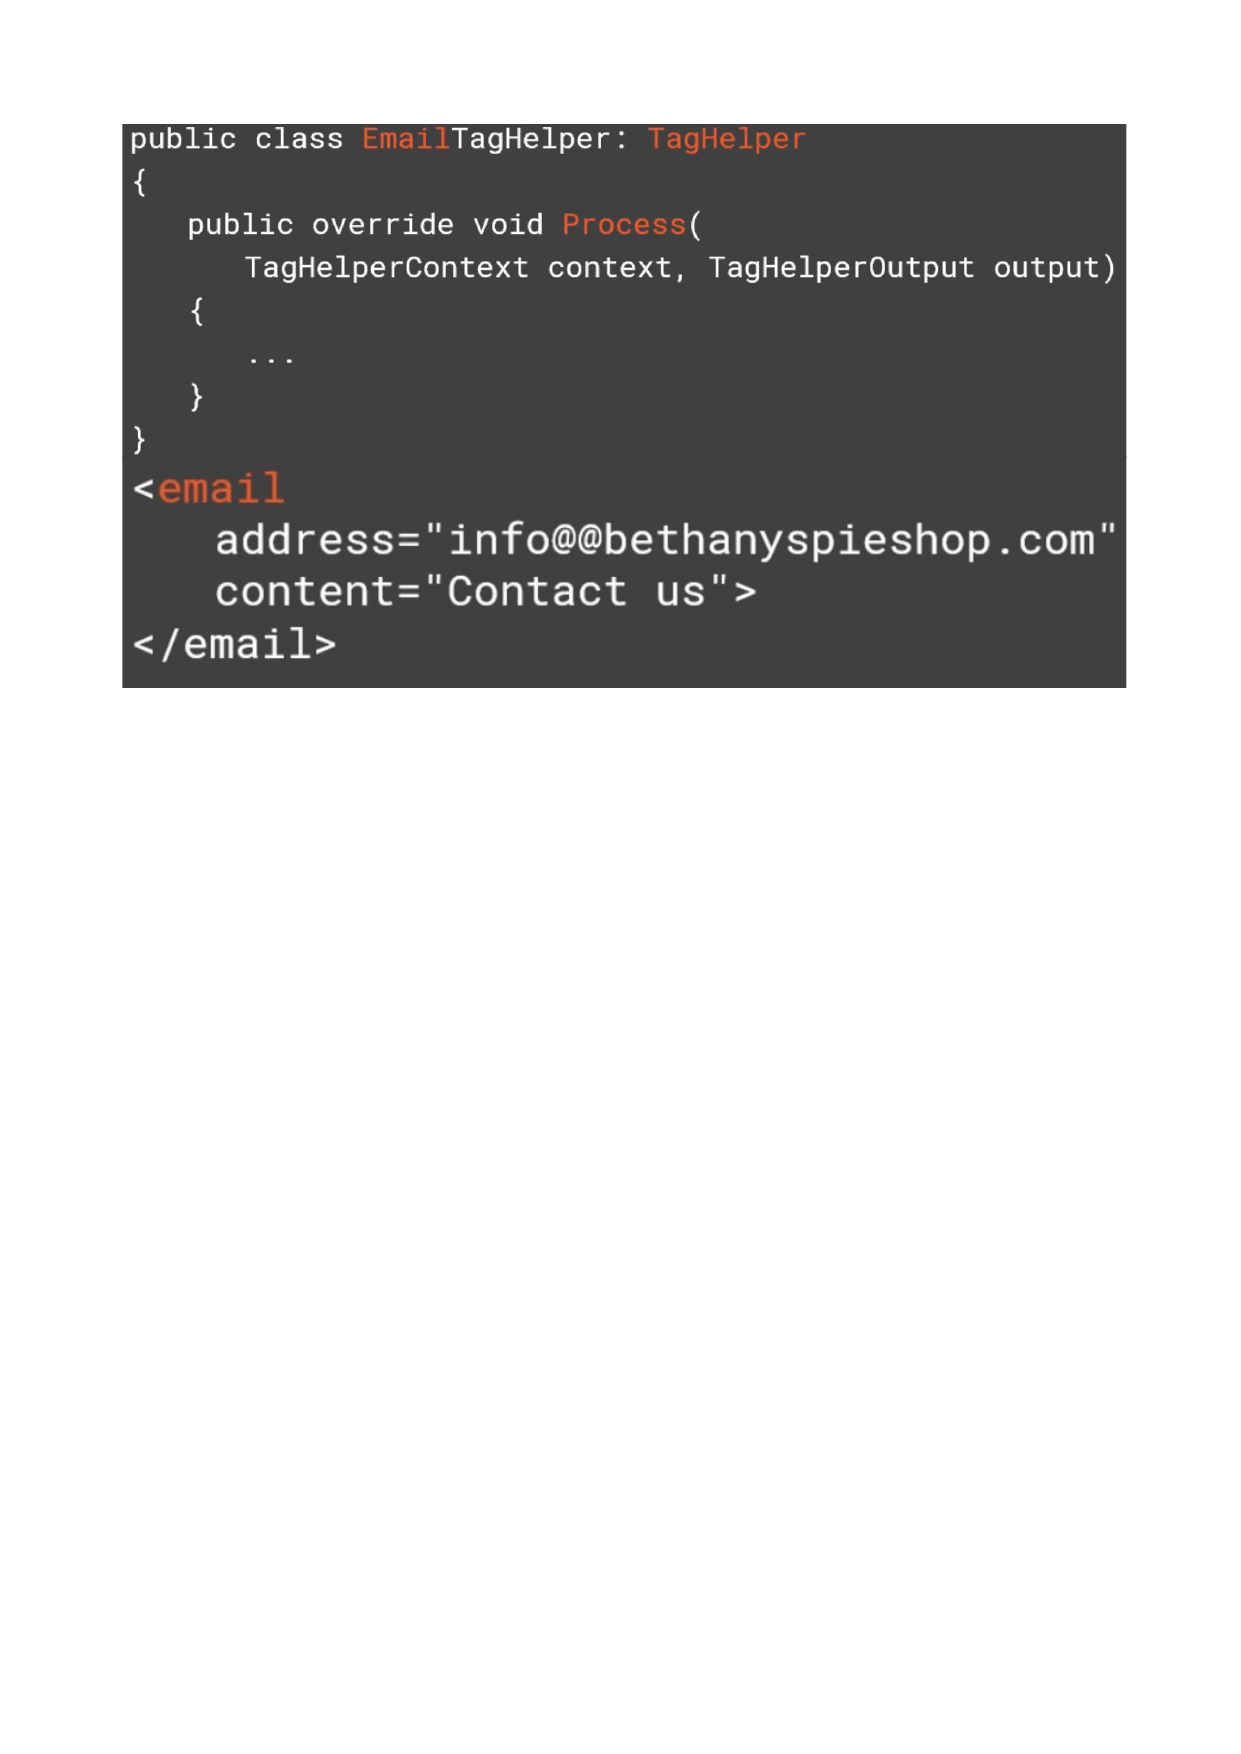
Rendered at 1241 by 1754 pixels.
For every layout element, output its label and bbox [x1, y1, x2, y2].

picture [122, 124, 1127, 688]
